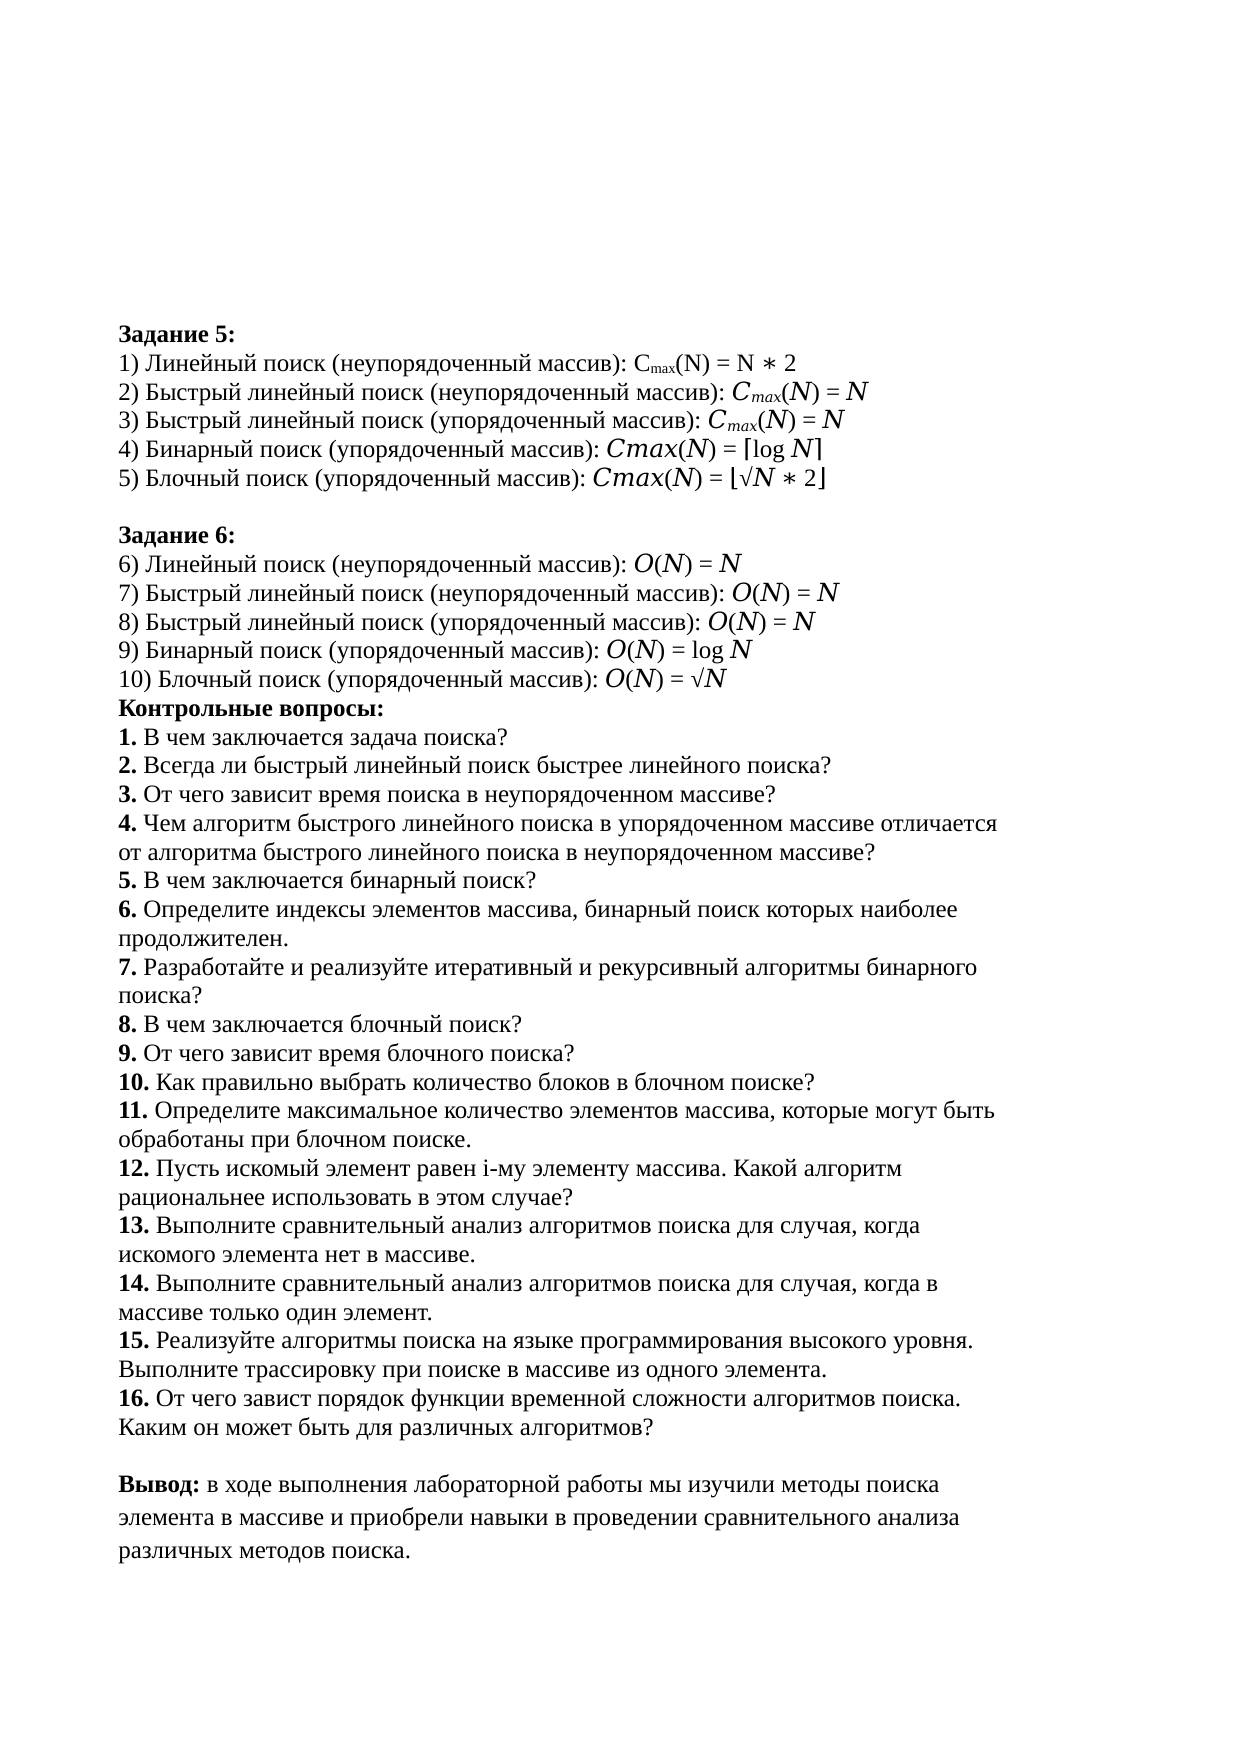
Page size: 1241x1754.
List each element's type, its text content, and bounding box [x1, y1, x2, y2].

text 5. В чем заключается бинарный поиск? [118, 866, 1017, 894]
text 14. Выполните сравнительный анализ алгоритмов поиска для случая, когда в массиве только один элемент. [118, 1268, 1017, 1326]
text 2. Всегда ли быстрый линейный поиск быстрее линейного поиска? [118, 751, 1017, 779]
text 9) Бинарный поиск (упорядоченный массив): 𝑂(𝑁) = log 𝑁 [118, 636, 1017, 664]
text 6) Линейный поиск (неупорядоченный массив): 𝑂(𝑁) = 𝑁 [118, 549, 1017, 578]
text 13. Выполните сравнительный анализ алгоритмов поиска для случая, когда искомого элемента нет в массиве. [118, 1211, 1017, 1268]
text 4) Бинарный поиск (упорядоченный массив): 𝐶𝑚𝑎𝑥(𝑁) = ⌈log 𝑁⌉ [118, 434, 1017, 463]
text 2) Быстрый линейный поиск (неупорядоченный массив): 𝐶𝑚𝑎𝑥(𝑁) = 𝑁 [118, 377, 1017, 406]
text 1) Линейный поиск (неупорядоченный массив): Cmax(N) = N ∗ 2 [118, 348, 1017, 377]
text 3) Быстрый линейный поиск (упорядоченный массив): 𝐶𝑚𝑎𝑥(𝑁) = 𝑁 [118, 406, 1017, 434]
text 5) Блочный поиск (упорядоченный массив): 𝐶𝑚𝑎𝑥(𝑁) = ⌊√𝑁 ∗ 2⌋ [118, 463, 1017, 492]
text 11. Определите максимальное количество элементов массива, которые могут быть обработаны при блочном поиске. [118, 1096, 1017, 1153]
text 8. В чем заключается блочный поиск? [118, 1009, 1017, 1038]
text 4. Чем алгоритм быстрого линейного поиска в упорядоченном массиве отличается от алгоритма быстрого линейного поиска в неупорядоченном массиве? [118, 808, 1017, 866]
text Вывод: в ходе выполнения лабораторной работы мы изучили методы поиска элемента в массиве и приобрели навыки в проведении сравнительного анализа различных методов поиска. [118, 1469, 1017, 1564]
text Контрольные вопросы: [118, 693, 1017, 722]
text Задание 5: [118, 319, 1017, 348]
text 10) Блочный поиск (упорядоченный массив): 𝑂(𝑁) = √𝑁 [118, 664, 1017, 693]
text Задание 6: [118, 521, 1017, 549]
text 6. Определите индексы элементов массива, бинарный поиск которых наиболее продолжителен. [118, 894, 1017, 952]
text 12. Пусть искомый элемент равен i-му элементу массива. Какой алгоритм рациональнее использовать в этом случае? [118, 1153, 1017, 1211]
text 10. Как правильно выбрать количество блоков в блочном поиске? [118, 1067, 1017, 1096]
text 1. В чем заключается задача поиска? [118, 722, 1017, 751]
text 7. Разработайте и реализуйте итеративный и рекурсивный алгоритмы бинарного поиска? [118, 952, 1017, 1009]
text 8) Быстрый линейный поиск (упорядоченный массив): 𝑂(𝑁) = 𝑁 [118, 607, 1017, 636]
text 7) Быстрый линейный поиск (неупорядоченный массив): 𝑂(𝑁) = 𝑁 [118, 578, 1017, 607]
text 15. Реализуйте алгоритмы поиска на языке программирования высокого уровня. Выполните трассировку при поиске в массиве из одного элемента. [118, 1326, 1017, 1383]
text 9. От чего зависит время блочного поиска? [118, 1038, 1017, 1067]
text 3. От чего зависит время поиска в неупорядоченном массиве? [118, 779, 1017, 808]
text 16. От чего завист порядок функции временной сложности алгоритмов поиска. Каким он может быть для различных алгоритмов? [118, 1383, 1017, 1441]
